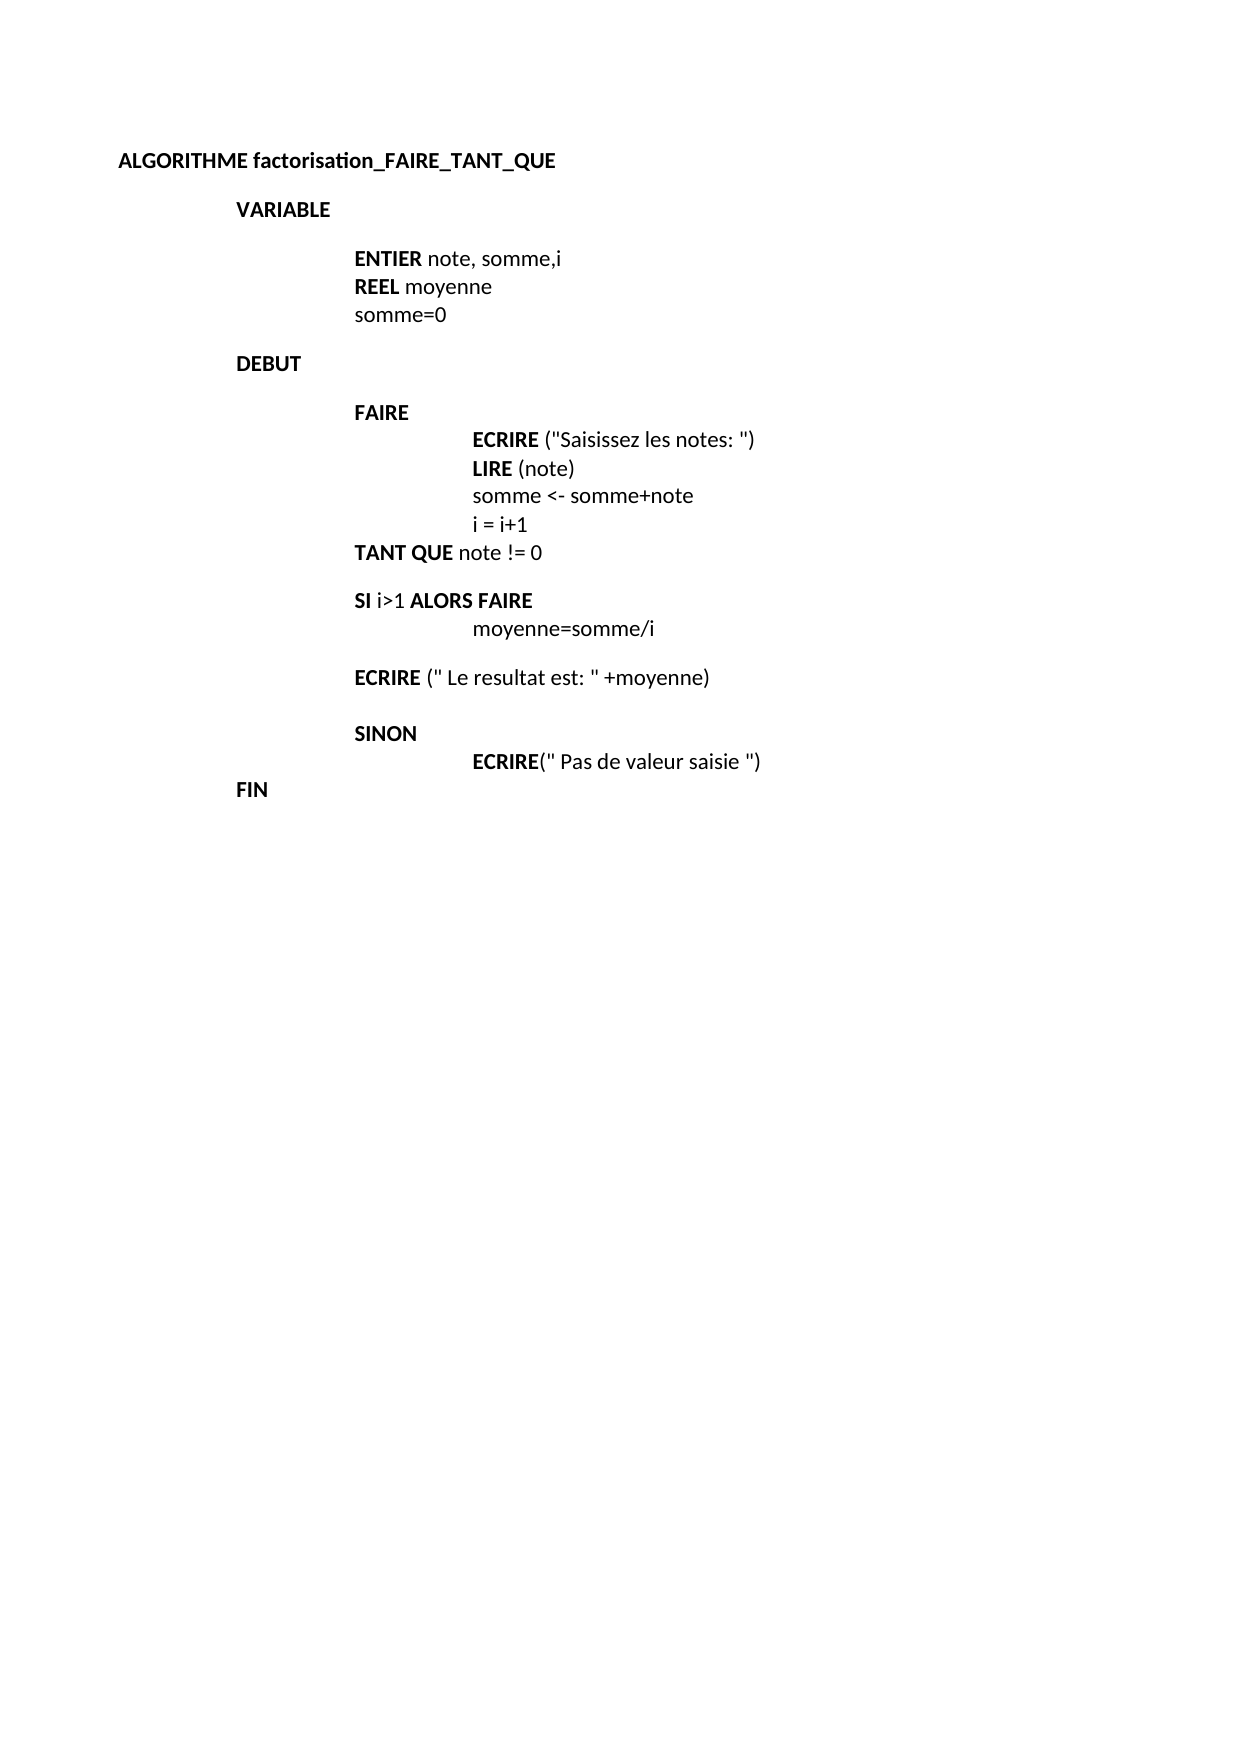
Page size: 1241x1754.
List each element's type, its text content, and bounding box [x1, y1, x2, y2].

text FAIRE ECRIRE ("Saisissez les notes: ") LIRE (note) somme <- somme+note i = i+1 TANT QUE note != 0 [118, 398, 1122, 566]
text SI i>1 ALORS FAIRE moyenne=somme/i [118, 587, 1122, 643]
text SINON [118, 719, 1122, 747]
text VARIABLE [118, 195, 1122, 223]
text ECRIRE(" Pas de valeur saisie ") [118, 747, 1122, 776]
text FIN [118, 776, 1122, 803]
text ALGORITHME factorisation_FAIRE_TANT_QUE [118, 146, 1122, 174]
text ECRIRE (" Le resultat est: " +moyenne) [118, 663, 1122, 691]
text DEBUT [118, 349, 1122, 377]
text ENTIER note, somme,i REEL moyenne somme=0 [118, 244, 1122, 328]
